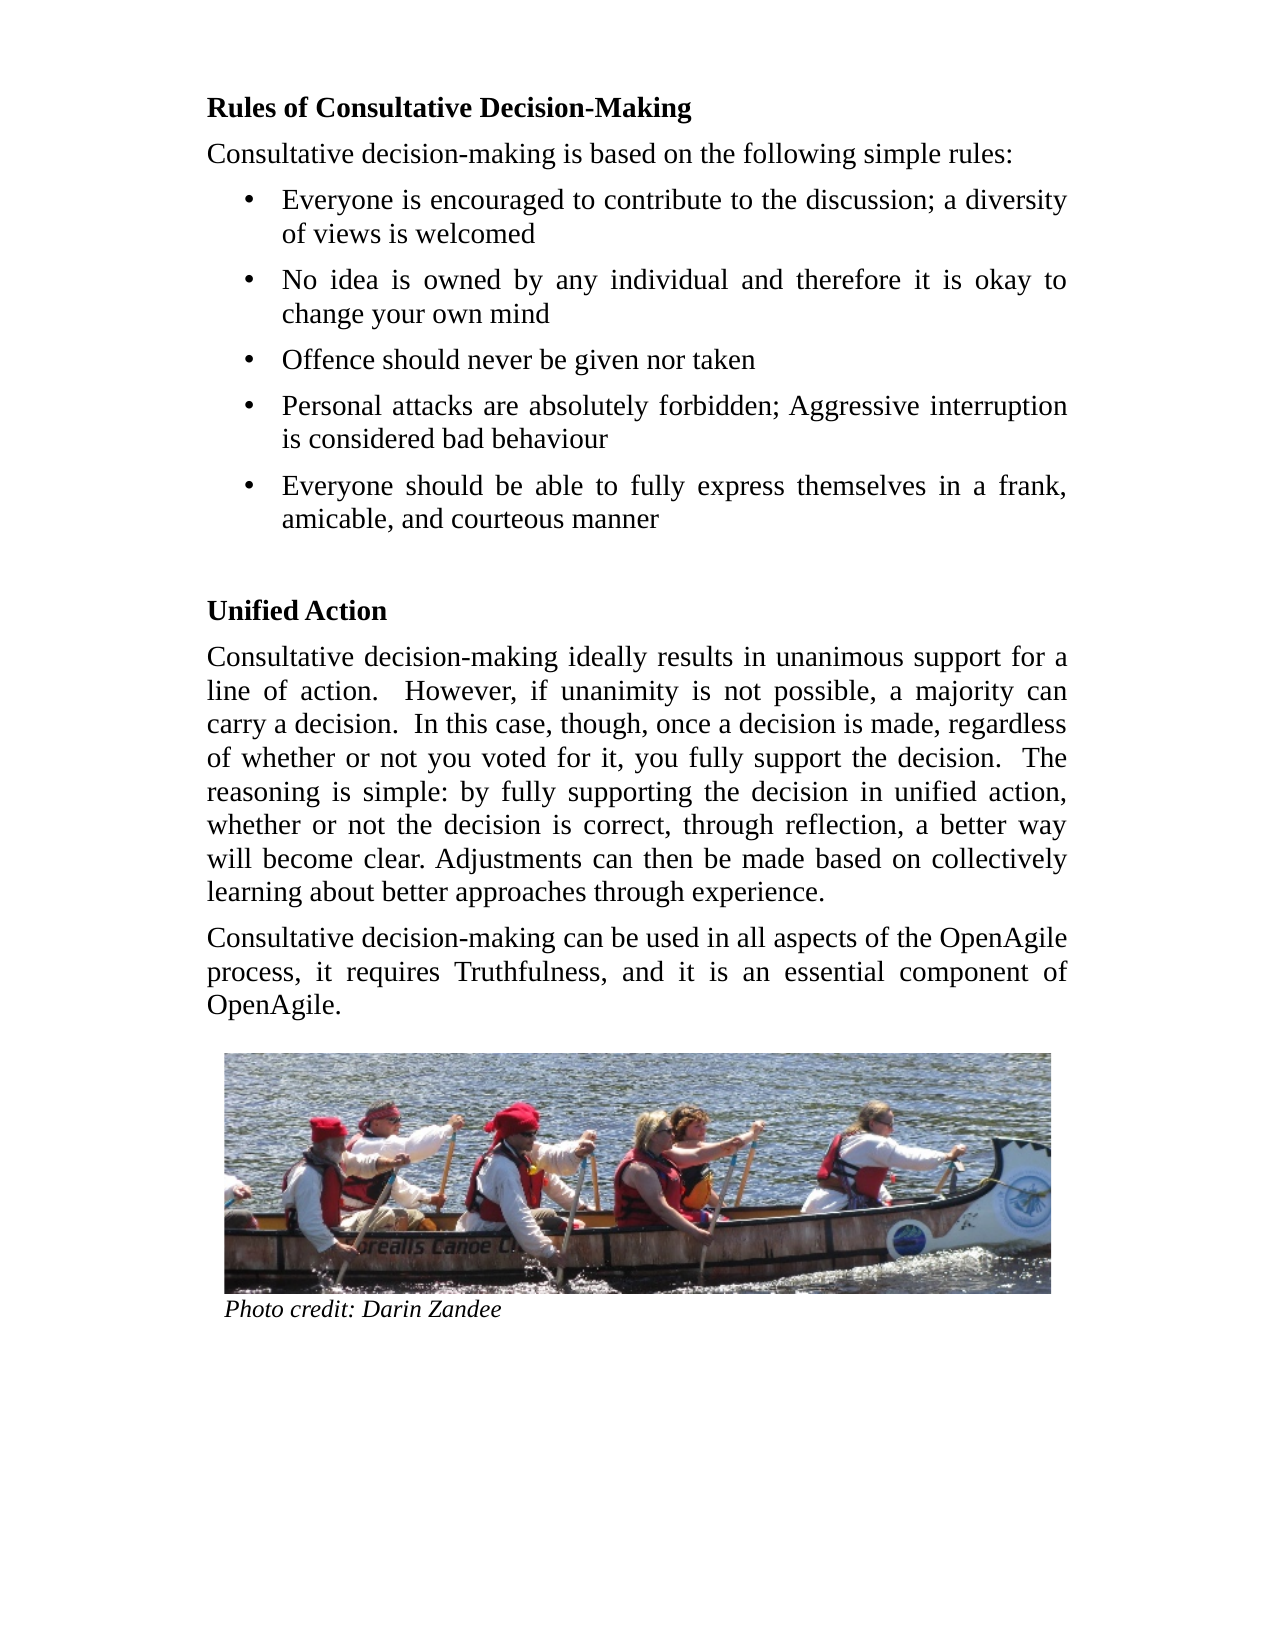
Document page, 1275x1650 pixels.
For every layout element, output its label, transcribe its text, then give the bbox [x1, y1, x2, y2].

text Photo credit: Darin Zandee [224, 1294, 1051, 1323]
text [224, 1041, 1051, 1053]
picture [224, 1053, 1052, 1294]
text Consultative decision-making ideally results in unanimous support for a line of action. However, if unanimity is not possible, a majority can carry a decision. In this case, though, once a decision is made, regardless of whether or not you voted for it, you fully support the decision. The reasoning is simple: by fully supporting the decision in unified action, whether or not the decision is correct, through reflection, a better way will become clear. Adjustments can then be made based on collectively learning about better approaches through experience. [207, 639, 1068, 908]
list Personal attacks are absolutely forbidden; Aggressive interruption is considered bad behaviour [244, 388, 1068, 455]
text Consultative decision-making can be used in all aspects of the OpenAgile process, it requires Truthfulness, and it is an essential component of OpenAgile. [207, 920, 1068, 1021]
text Consultative decision-making is based on the following simple rules: [207, 136, 1068, 170]
text Unified Action [207, 593, 1068, 627]
text Rules of Consultative Decision-Making [207, 90, 1068, 124]
list Everyone is encouraged to contribute to the discussion; a diversity of views is welcomed [244, 182, 1068, 250]
list Offence should never be given nor taken [244, 342, 1068, 376]
list No idea is owned by any individual and therefore it is okay to change your own mind [244, 262, 1068, 329]
list Everyone should be able to fully express themselves in a frank, amicable, and courteous manner [244, 468, 1068, 535]
